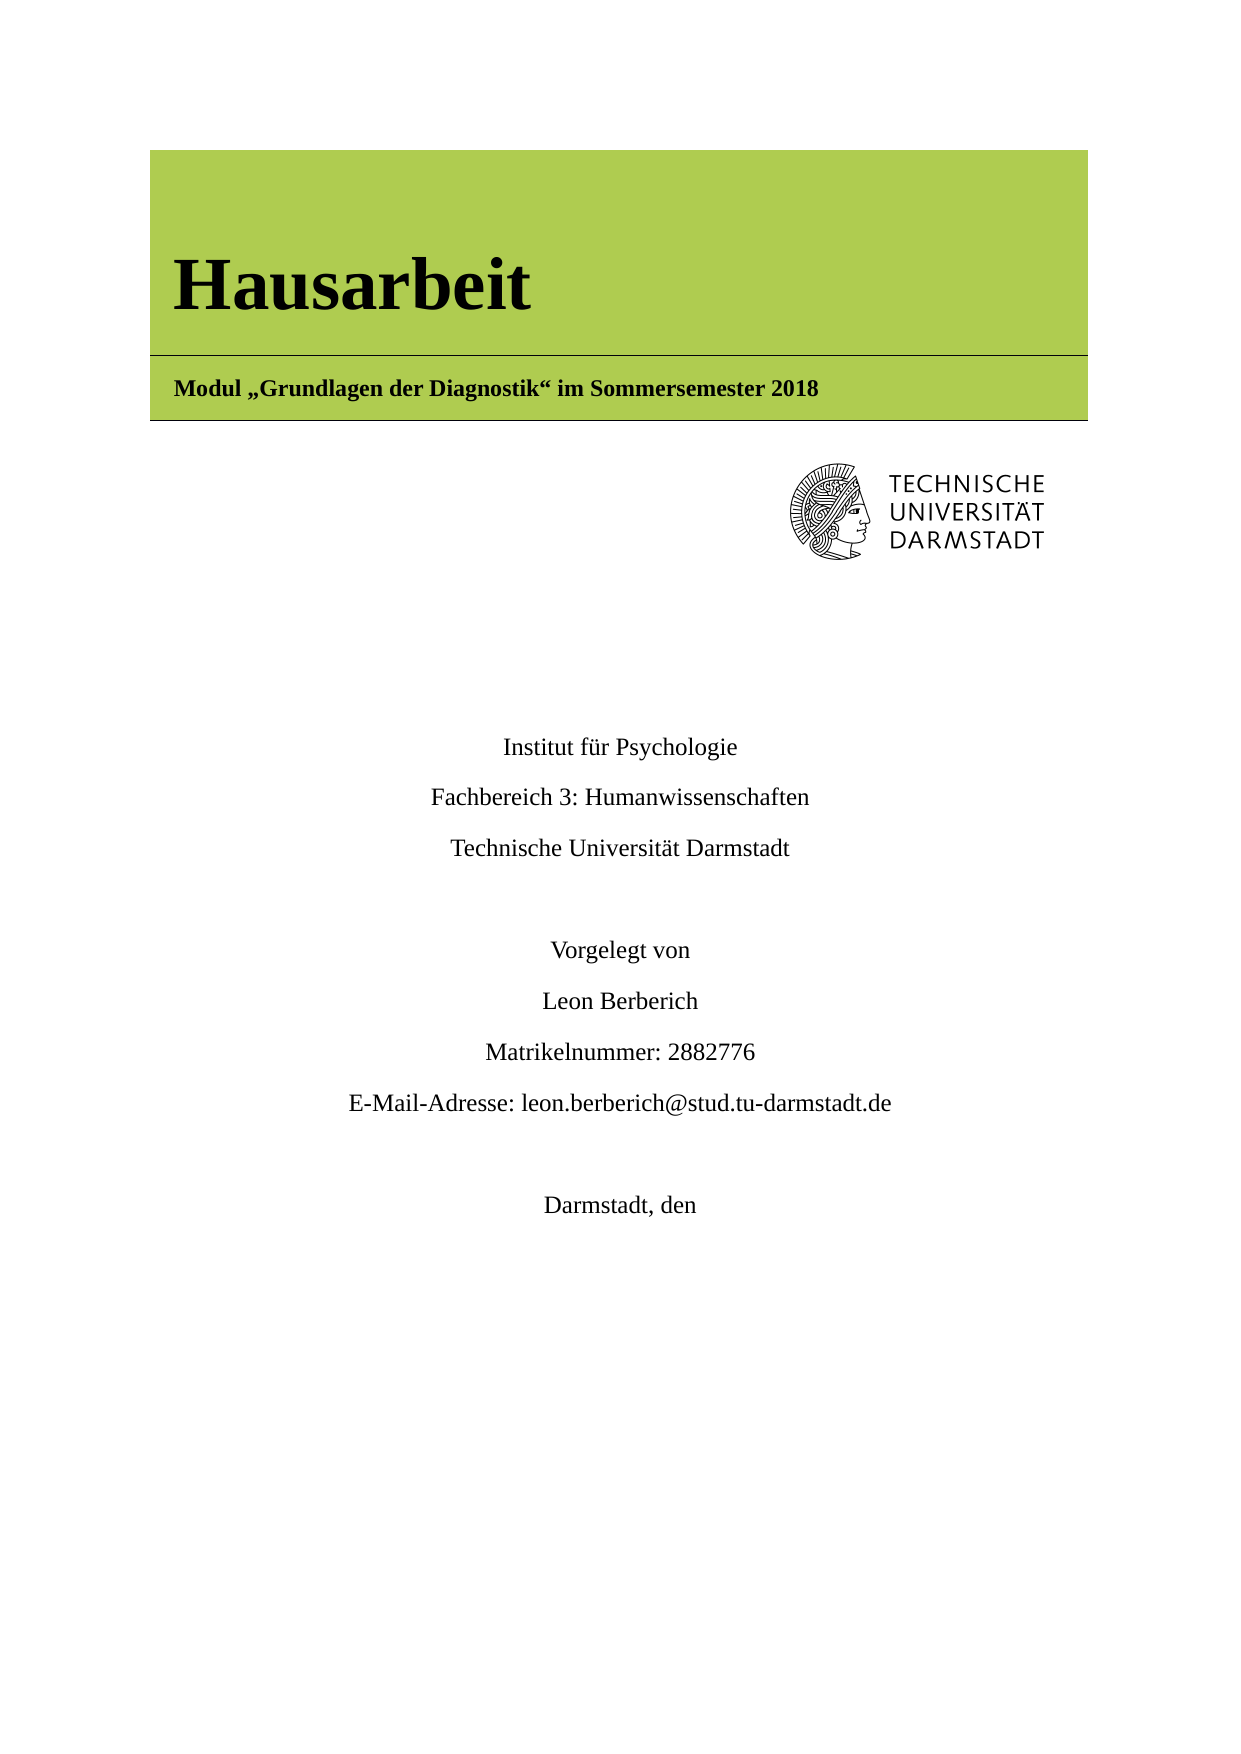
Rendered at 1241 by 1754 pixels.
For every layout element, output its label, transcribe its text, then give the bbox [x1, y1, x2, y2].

table_cell [174, 356, 1088, 373]
text E-Mail-Adresse: leon.berberich@stud.tu-darmstadt.de [150, 1088, 1090, 1117]
table_cell [150, 373, 173, 402]
table_cell Hausarbeit [174, 245, 1088, 326]
text Leon Berberich [150, 986, 1090, 1015]
table_header [150, 150, 173, 244]
text Darmstadt, den [150, 1190, 1090, 1219]
table_cell [150, 402, 173, 420]
table_header [174, 150, 1088, 244]
table_cell [174, 402, 1088, 420]
text Matrikelnummer: 2882776 [150, 1037, 1090, 1066]
table_cell [150, 356, 173, 373]
table_cell [150, 245, 173, 326]
text Fachbereich 3: Humanwissenschaften [150, 782, 1090, 811]
table_cell [174, 326, 1088, 355]
text Technische Universität Darmstadt [150, 833, 1090, 862]
table_cell Modul „Grundlagen der Diagnostik“ im Sommersemester 2018 [174, 373, 1088, 402]
table_cell [150, 326, 173, 355]
picture [761, 446, 1087, 577]
text Vorgelegt von [150, 935, 1090, 964]
text Institut für Psychologie [150, 732, 1090, 760]
